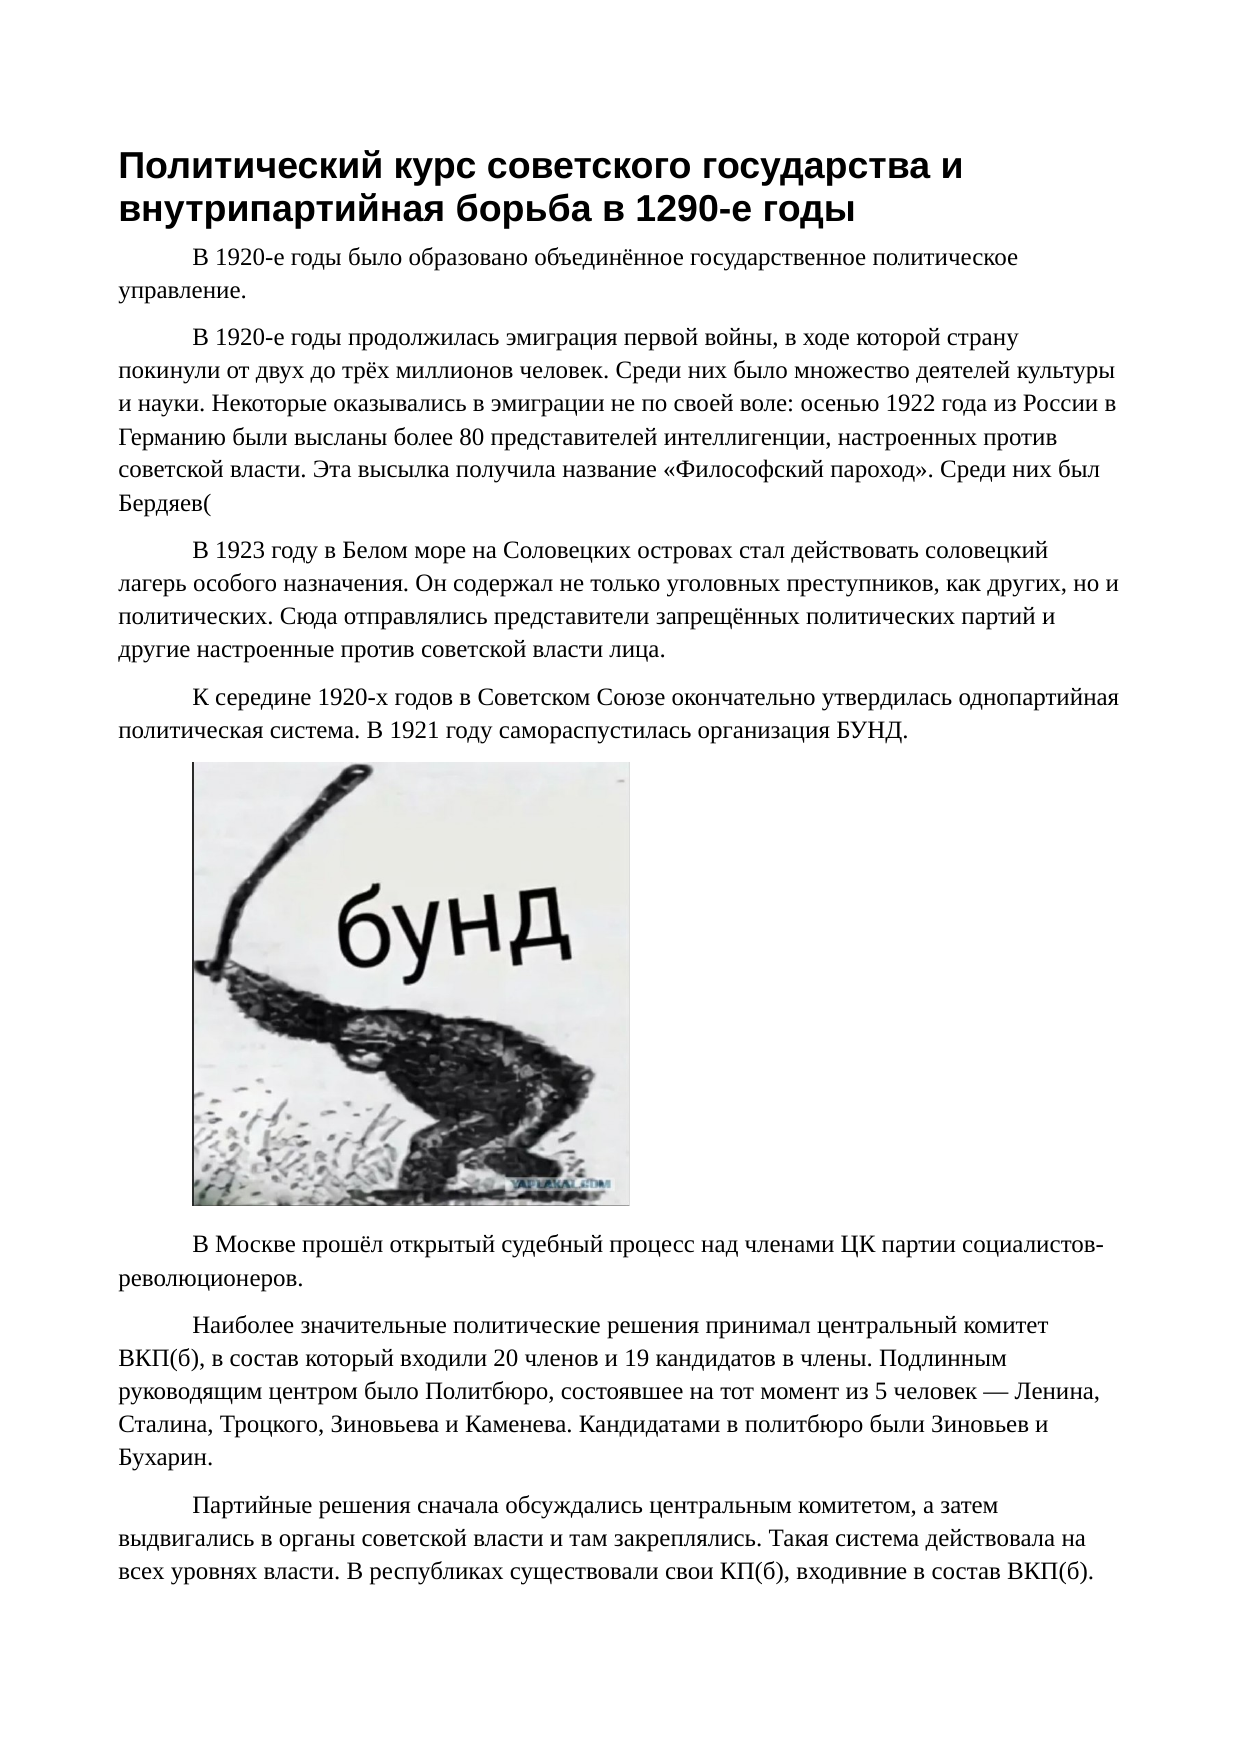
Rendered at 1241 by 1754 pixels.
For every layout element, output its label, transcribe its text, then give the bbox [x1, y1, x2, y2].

text В 1920-е годы продолжилась эмиграция первой войны, в ходе которой страну покинули от двух до трёх миллионов человек. Среди них было множество деятелей культуры и науки. Некоторые оказывались в эмиграции не по своей воле: осенью 1922 года из России в Германию были высланы более 80 представителей интеллигенции, настроенных против советской власти. Эта высылка получила название «Философский пароход». Среди них был Бердяев( [118, 322, 1122, 516]
text В 1920-е годы было образовано объединённое государственное политическое управление. [118, 242, 1122, 304]
picture [192, 762, 630, 1206]
text В 1923 году в Белом море на Соловецких островах стал действовать соловецкий лагерь особого назначения. Он содержал не только уголовных преступников, как других, но и политических. Сюда отправлялись представители запрещённых политических партий и другие настроенные против советской власти лица. [118, 535, 1122, 663]
text К середине 1920-х годов в Советском Союзе окончательно утвердилась однопартийная политическая система. В 1921 году самораспустилась организация БУНД. [118, 682, 1122, 744]
text Партийные решения сначала обсуждались центральным комитетом, а затем выдвигались в органы советской власти и там закреплялись. Такая система действовала на всех уровнях власти. В республиках существовали свои КП(б), входивние в состав ВКП(б). [118, 1490, 1122, 1585]
subtitle Политический курс советского государства и внутрипартийная борьба в 1290-е годы [118, 143, 1122, 229]
text Наиболее значительные политические решения принимал центральный комитет ВКП(б), в состав который входили 20 членов и 19 кандидатов в члены. Подлинным руководящим центром было Политбюро, состоявшее на тот момент из 5 человек — Ленина, Сталина, Троцкого, Зиновьева и Каменева. Кандидатами в политбюро были Зиновьев и Бухарин. [118, 1310, 1122, 1471]
text В Москве прошёл открытый судебный процесс над членами ЦК партии социалистов-революционеров. [118, 1229, 1122, 1291]
